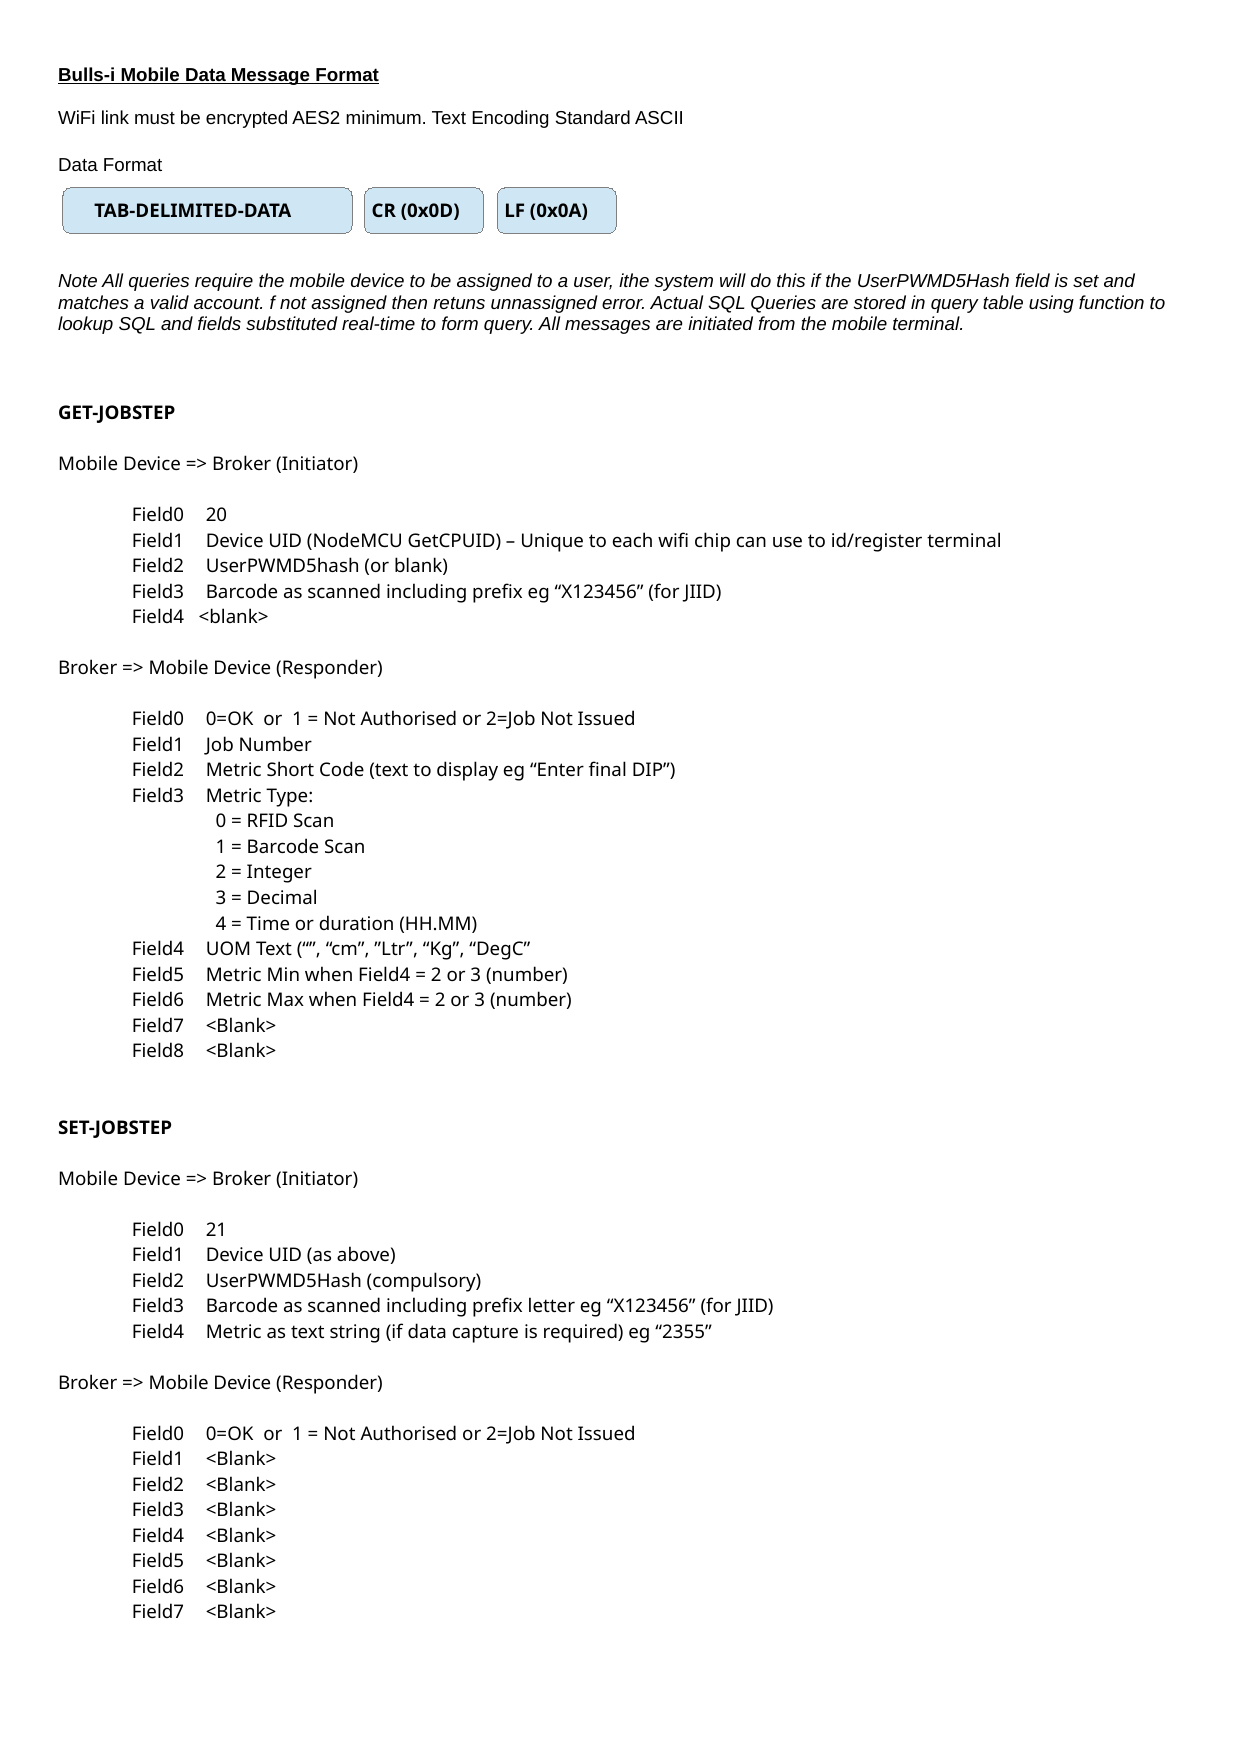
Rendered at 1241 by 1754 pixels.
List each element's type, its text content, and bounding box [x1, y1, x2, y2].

text Field6 <Blank> [58, 1573, 1181, 1599]
text Field3 Barcode as scanned including prefix letter eg “X123456” (for JIID) [58, 1293, 1181, 1318]
text Field4 <Blank> [58, 1522, 1181, 1548]
text Field2 Metric Short Code (text to display eg “Enter final DIP”) [58, 757, 1181, 782]
text Field8 <Blank> [58, 1037, 1181, 1063]
text Field2 UserPWMD5Hash (compulsory) [58, 1267, 1181, 1293]
text Field5 <Blank> [58, 1548, 1181, 1573]
text 4 = Time or duration (HH.MM) [58, 910, 1181, 935]
text Field0 0=OK or 1 = Not Authorised or 2=Job Not Issued [58, 706, 1181, 731]
text Field0 20 [58, 501, 1181, 527]
text GET-JOBSTEP [58, 399, 1181, 425]
text Field7 <Blank> [58, 1599, 1181, 1624]
text SET-JOBSTEP [58, 1114, 1181, 1139]
text 0 = RFID Scan [58, 808, 1181, 833]
text 1 = Barcode Scan [58, 833, 1181, 859]
text Field1 <Blank> [58, 1446, 1181, 1471]
text Field2 <Blank> [58, 1471, 1181, 1497]
text Field4 UOM Text (“”, “cm”, ”Ltr”, “Kg”, “DegC” [58, 935, 1181, 961]
text Field0 21 [58, 1216, 1181, 1242]
text Broker => Mobile Device (Responder) [58, 1369, 1181, 1395]
text Field4 Metric as text string (if data capture is required) eg “2355” [58, 1318, 1181, 1344]
text Bulls-i Mobile Data Message Format [58, 64, 1181, 86]
text Field1 Device UID (NodeMCU GetCPUID) – Unique to each wifi chip can use to id/register terminal [58, 527, 1181, 552]
text Mobile Device => Broker (Initiator) [58, 1165, 1181, 1191]
text Field0 0=OK or 1 = Not Authorised or 2=Job Not Issued [58, 1420, 1181, 1446]
text Field3 <Blank> [58, 1497, 1181, 1522]
text Field3 Metric Type: [58, 782, 1181, 808]
text Field1 Device UID (as above) [58, 1242, 1181, 1267]
text Note All queries require the mobile device to be assigned to a user, ithe system will do this if the UserPWMD5Hash field is set and matches a valid account. f not assigned then retuns unnassigned error. Actual SQL Queries are stored in query table using function to lookup SQL and fields substituted real-time to form query. All messages are initiated from the mobile terminal. [58, 270, 1181, 335]
text Mobile Device => Broker (Initiator) [58, 450, 1181, 476]
text 2 = Integer [58, 859, 1181, 884]
text Broker => Mobile Device (Responder) [58, 654, 1181, 680]
text 3 = Decimal [58, 884, 1181, 910]
text Field1 Job Number [58, 731, 1181, 757]
text Field2 UserPWMD5hash (or blank) [58, 552, 1181, 578]
text Field6 Metric Max when Field4 = 2 or 3 (number) [58, 986, 1181, 1012]
text Data Format [58, 154, 1181, 176]
text Field4 <blank> [58, 603, 1181, 629]
text Field3 Barcode as scanned including prefix eg “X123456” (for JIID) [58, 578, 1181, 603]
text Field7 <Blank> [58, 1012, 1181, 1037]
text Field5 Metric Min when Field4 = 2 or 3 (number) [58, 961, 1181, 986]
text WiFi link must be encrypted AES2 minimum. Text Encoding Standard ASCII [58, 107, 1181, 129]
